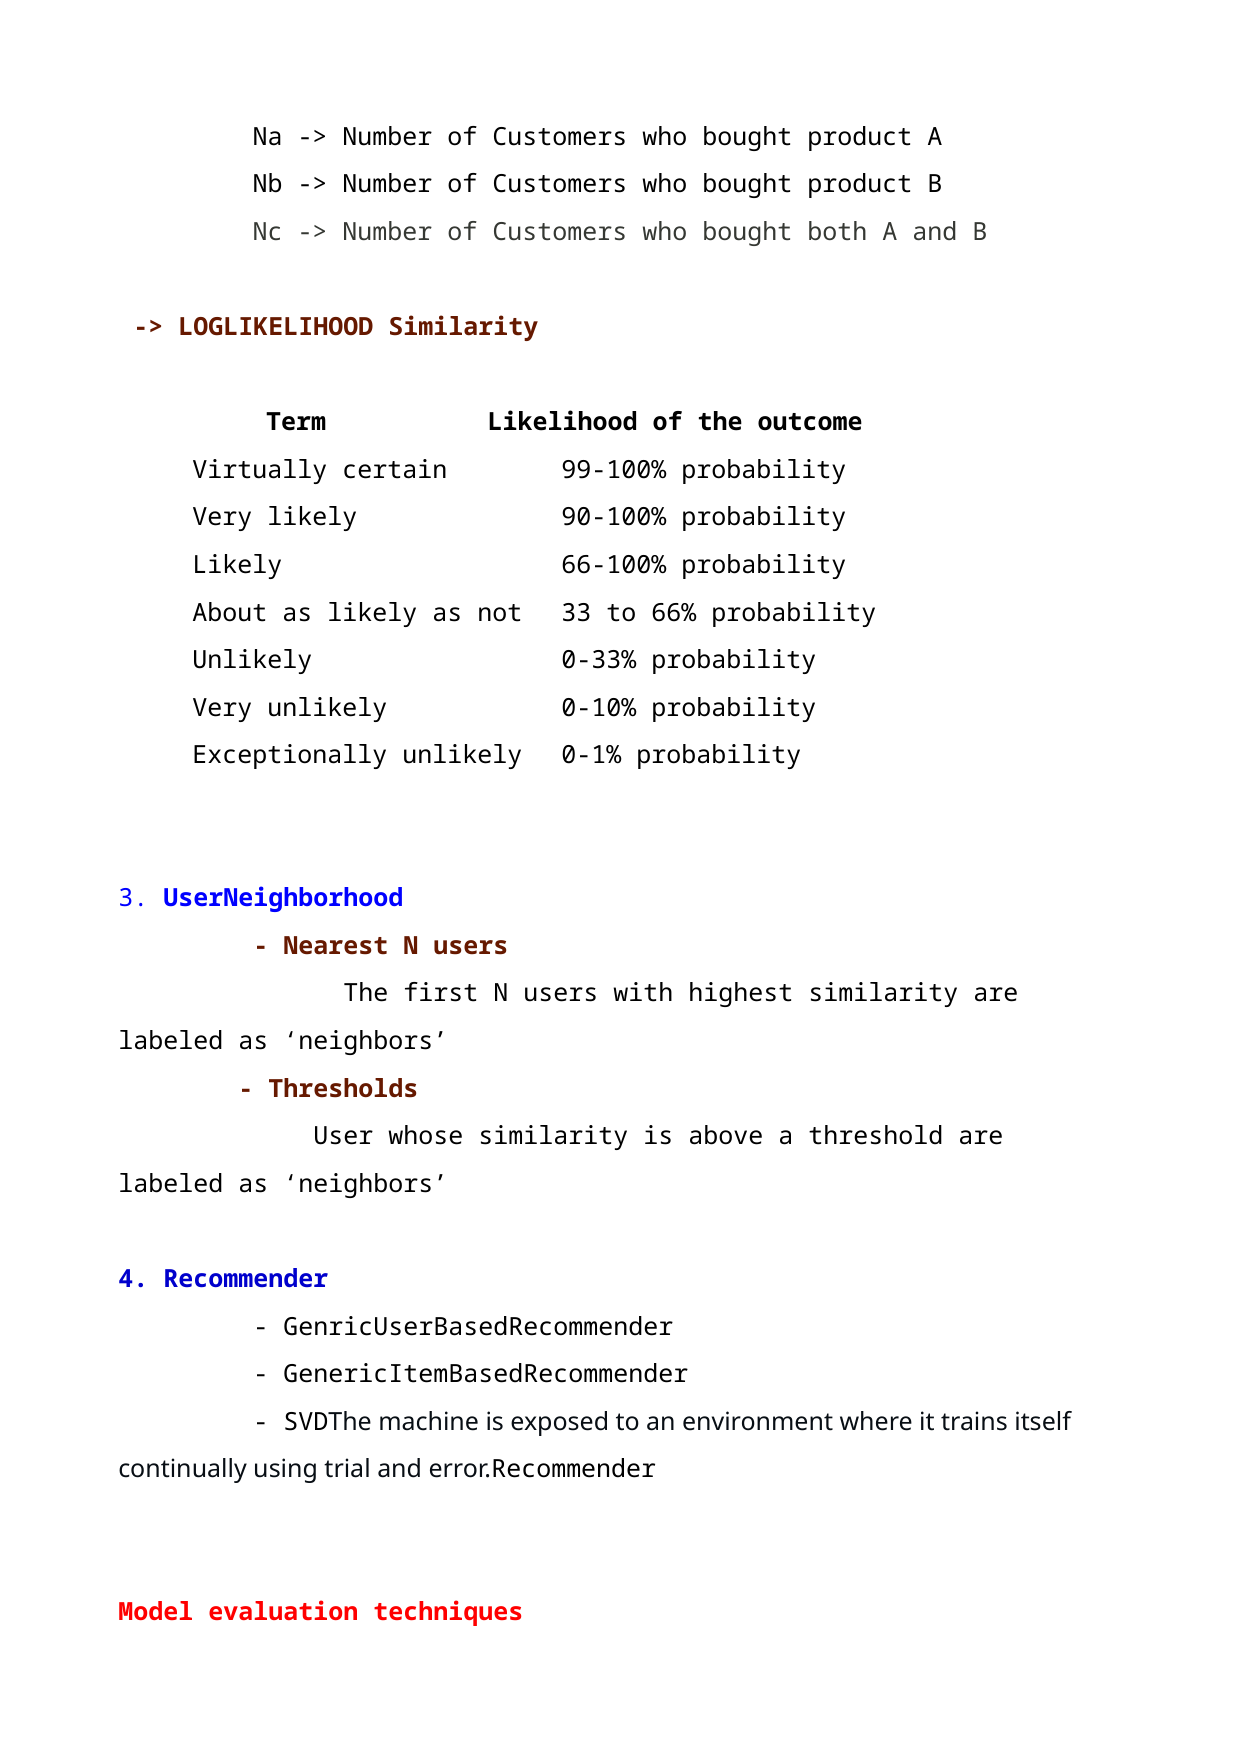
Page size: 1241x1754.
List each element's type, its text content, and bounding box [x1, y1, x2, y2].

text - Nearest N users [118, 927, 1122, 961]
text User whose similarity is above a threshold are labeled as ‘neighbors’ [118, 1118, 1122, 1199]
text - GenericItemBasedRecommender [118, 1356, 1122, 1390]
text - SVDThe machine is exposed to an environment where it trains itself continually using trial and error.Recommender [118, 1403, 1122, 1485]
text Nc -> Number of Customers who bought both A and B [118, 213, 1122, 247]
text The first N users with highest similarity are labeled as ‘neighbors’ [118, 975, 1122, 1057]
text Very likely 90-100% probability [118, 499, 1122, 533]
text Likely 66-100% probability [118, 547, 1122, 581]
text Term Likelihood of the outcome [118, 404, 1122, 438]
text Unlikely 0-33% probability [118, 642, 1122, 676]
text 4. Recommender [118, 1261, 1122, 1295]
text Exceptionally unlikely 0-1% probability [118, 737, 1122, 819]
text Very unlikely 0-10% probability [118, 689, 1122, 723]
text Nb -> Number of Customers who bought product B [118, 166, 1122, 200]
text -> LOGLIKELIHOOD Similarity [118, 308, 1122, 343]
text - GenricUserBasedRecommender [118, 1308, 1122, 1342]
text Na -> Number of Customers who bought product A [118, 118, 1122, 152]
text - Thresholds [118, 1070, 1122, 1104]
text 3. UserNeighborhood [118, 880, 1122, 914]
text Model evaluation techniques [118, 1594, 1122, 1628]
text About as likely as not 33 to 66% probability [118, 594, 1122, 628]
text Virtually certain 99-100% probability [118, 451, 1122, 485]
